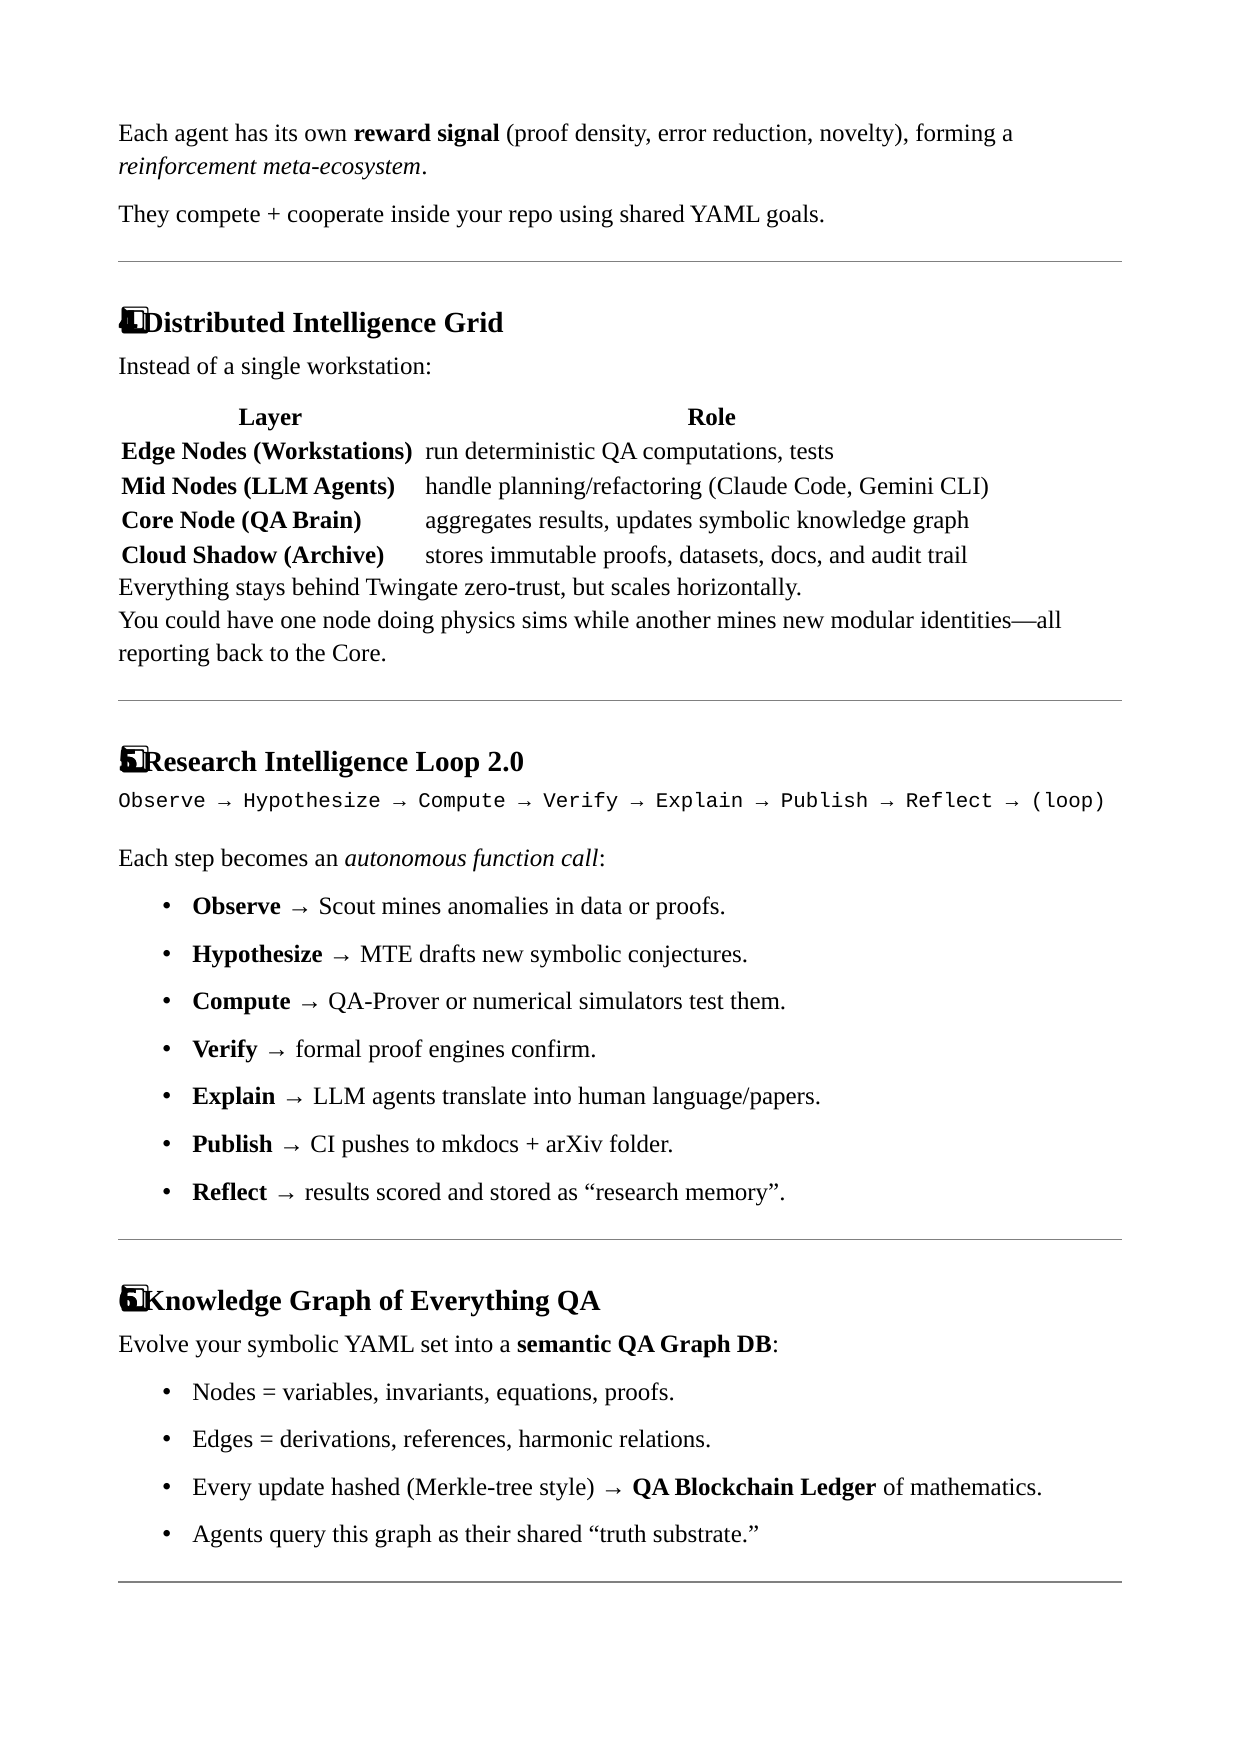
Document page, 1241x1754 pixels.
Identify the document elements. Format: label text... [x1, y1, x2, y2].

table_cell stores immutable proofs, datasets, docs, and audit trail [422, 537, 1001, 572]
table_cell Cloud Shadow (Archive) [118, 537, 422, 572]
table_cell Edge Nodes (Workstations) [118, 434, 422, 468]
table_cell Mid Nodes (LLM Agents) [118, 468, 422, 503]
table_cell run deterministic QA computations, tests [422, 434, 1001, 468]
list Publish → CI pushes to mkdocs + arXiv folder. [162, 1129, 1122, 1158]
list Observe → Scout mines anomalies in data or proofs. [162, 891, 1122, 920]
subtitle 5️⃣ Research Intelligence Loop 2.0 [118, 744, 1122, 778]
text Evolve your symbolic YAML set into a semantic QA Graph DB: [118, 1329, 1122, 1358]
subtitle 4️⃣ Distributed Intelligence Grid [118, 305, 1122, 339]
text Everything stays behind Twingate zero-trust, but scales horizontally. You could have one node doing physics sims while another mines new modular identities—all reporting back to the Core. [118, 572, 1122, 667]
text Each step becomes an autonomous function call: [118, 843, 1122, 872]
list Compute → QA-Prover or numerical simulators test them. [162, 986, 1122, 1015]
table_header Role [422, 399, 1001, 433]
list Every update hashed (Merkle-tree style) → QA Blockchain Ledger of mathematics. [162, 1472, 1122, 1501]
text Instead of a single workstation: [118, 351, 1122, 380]
list Verify → formal proof engines confirm. [162, 1034, 1122, 1063]
list Agents query this graph as their shared “truth substrate.” [162, 1519, 1122, 1548]
list Edges = derivations, references, harmonic relations. [162, 1424, 1122, 1453]
table_cell Core Node (QA Brain) [118, 503, 422, 537]
list Explain → LLM agents translate into human language/papers. [162, 1081, 1122, 1110]
subtitle 6️⃣ Knowledge Graph of Everything QA [118, 1283, 1122, 1317]
text They compete + cooperate inside your repo using shared YAML goals. [118, 199, 1122, 227]
text Each agent has its own reward signal (proof density, error reduction, novelty), forming a reinforcement meta-ecosystem. [118, 118, 1122, 180]
table_header Layer [118, 399, 422, 433]
text Observe → Hypothesize → Compute → Verify → Explain → Publish → Reflect → (loop) [118, 790, 1122, 814]
table_cell handle planning/refactoring (Claude Code, Gemini CLI) [422, 468, 1001, 503]
table_cell aggregates results, updates symbolic knowledge graph [422, 503, 1001, 537]
list Nodes = variables, invariants, equations, proofs. [162, 1377, 1122, 1406]
list Hypothesize → MTE drafts new symbolic conjectures. [162, 939, 1122, 967]
list Reflect → results scored and stored as “research memory”. [162, 1177, 1122, 1205]
